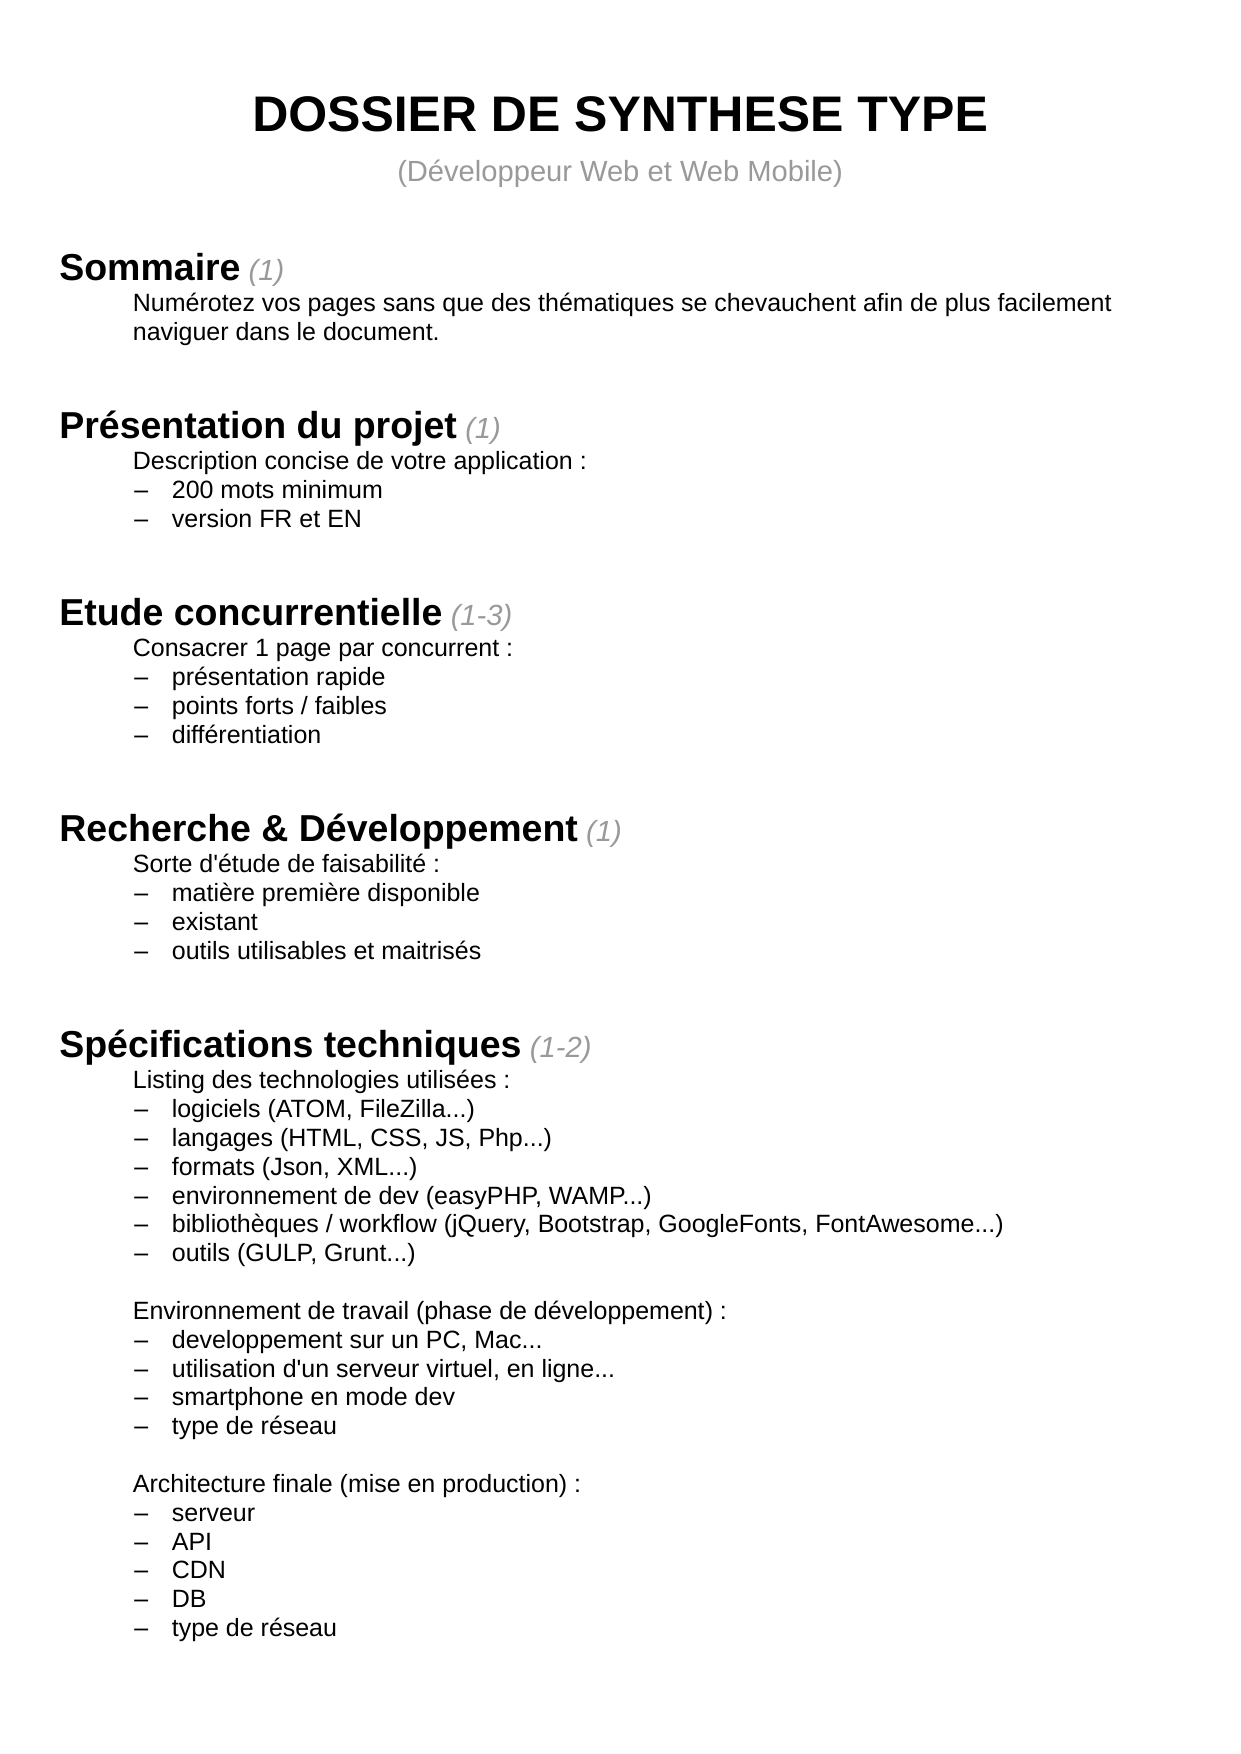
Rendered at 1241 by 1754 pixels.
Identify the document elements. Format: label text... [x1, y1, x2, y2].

text Sommaire (1) [59, 245, 1181, 288]
list smartphone en mode dev [134, 1382, 1181, 1411]
list type de réseau [134, 1411, 1181, 1440]
list existant [134, 907, 1181, 936]
list DB [134, 1584, 1181, 1613]
list outils utilisables et maitrisés [134, 936, 1181, 965]
list developpement sur un PC, Mac... [134, 1325, 1181, 1353]
text Consacrer 1 page par concurrent : [59, 633, 1181, 662]
list 200 mots minimum [134, 475, 1181, 504]
text Listing des technologies utilisées : [59, 1065, 1181, 1094]
subtitle DOSSIER DE SYNTHESE TYPE [59, 84, 1181, 142]
text Architecture finale (mise en production) : [59, 1469, 1181, 1498]
text Environnement de travail (phase de développement) : [59, 1296, 1181, 1325]
list outils (GULP, Grunt...) [134, 1238, 1181, 1267]
text Etude concurrentielle (1-3) [59, 590, 1181, 633]
text Numérotez vos pages sans que des thématiques se chevauchent afin de plus facilement naviguer dans le document. [59, 288, 1181, 346]
list présentation rapide [134, 662, 1181, 691]
list type de réseau [134, 1613, 1181, 1642]
list langages (HTML, CSS, JS, Php...) [134, 1123, 1181, 1152]
list CDN [134, 1555, 1181, 1584]
list bibliothèques / workflow (jQuery, Bootstrap, GoogleFonts, FontAwesome...) [134, 1209, 1181, 1238]
text Recherche & Développement (1) [59, 806, 1181, 849]
text Présentation du projet (1) [59, 403, 1181, 446]
text Spécifications techniques (1-2) [59, 1022, 1181, 1065]
list API [134, 1526, 1181, 1555]
list logiciels (ATOM, FileZilla...) [134, 1094, 1181, 1123]
list différentiation [134, 720, 1181, 749]
list version FR et EN [134, 504, 1181, 533]
list serveur [134, 1498, 1181, 1526]
list utilisation d'un serveur virtuel, en ligne... [134, 1353, 1181, 1382]
list matière première disponible [134, 878, 1181, 907]
text Description concise de votre application : [59, 446, 1181, 475]
text Sorte d'étude de faisabilité : [59, 849, 1181, 878]
list formats (Json, XML...) [134, 1152, 1181, 1181]
list points forts / faibles [134, 691, 1181, 720]
list environnement de dev (easyPHP, WAMP...) [134, 1181, 1181, 1209]
text (Développeur Web et Web Mobile) [59, 154, 1181, 188]
